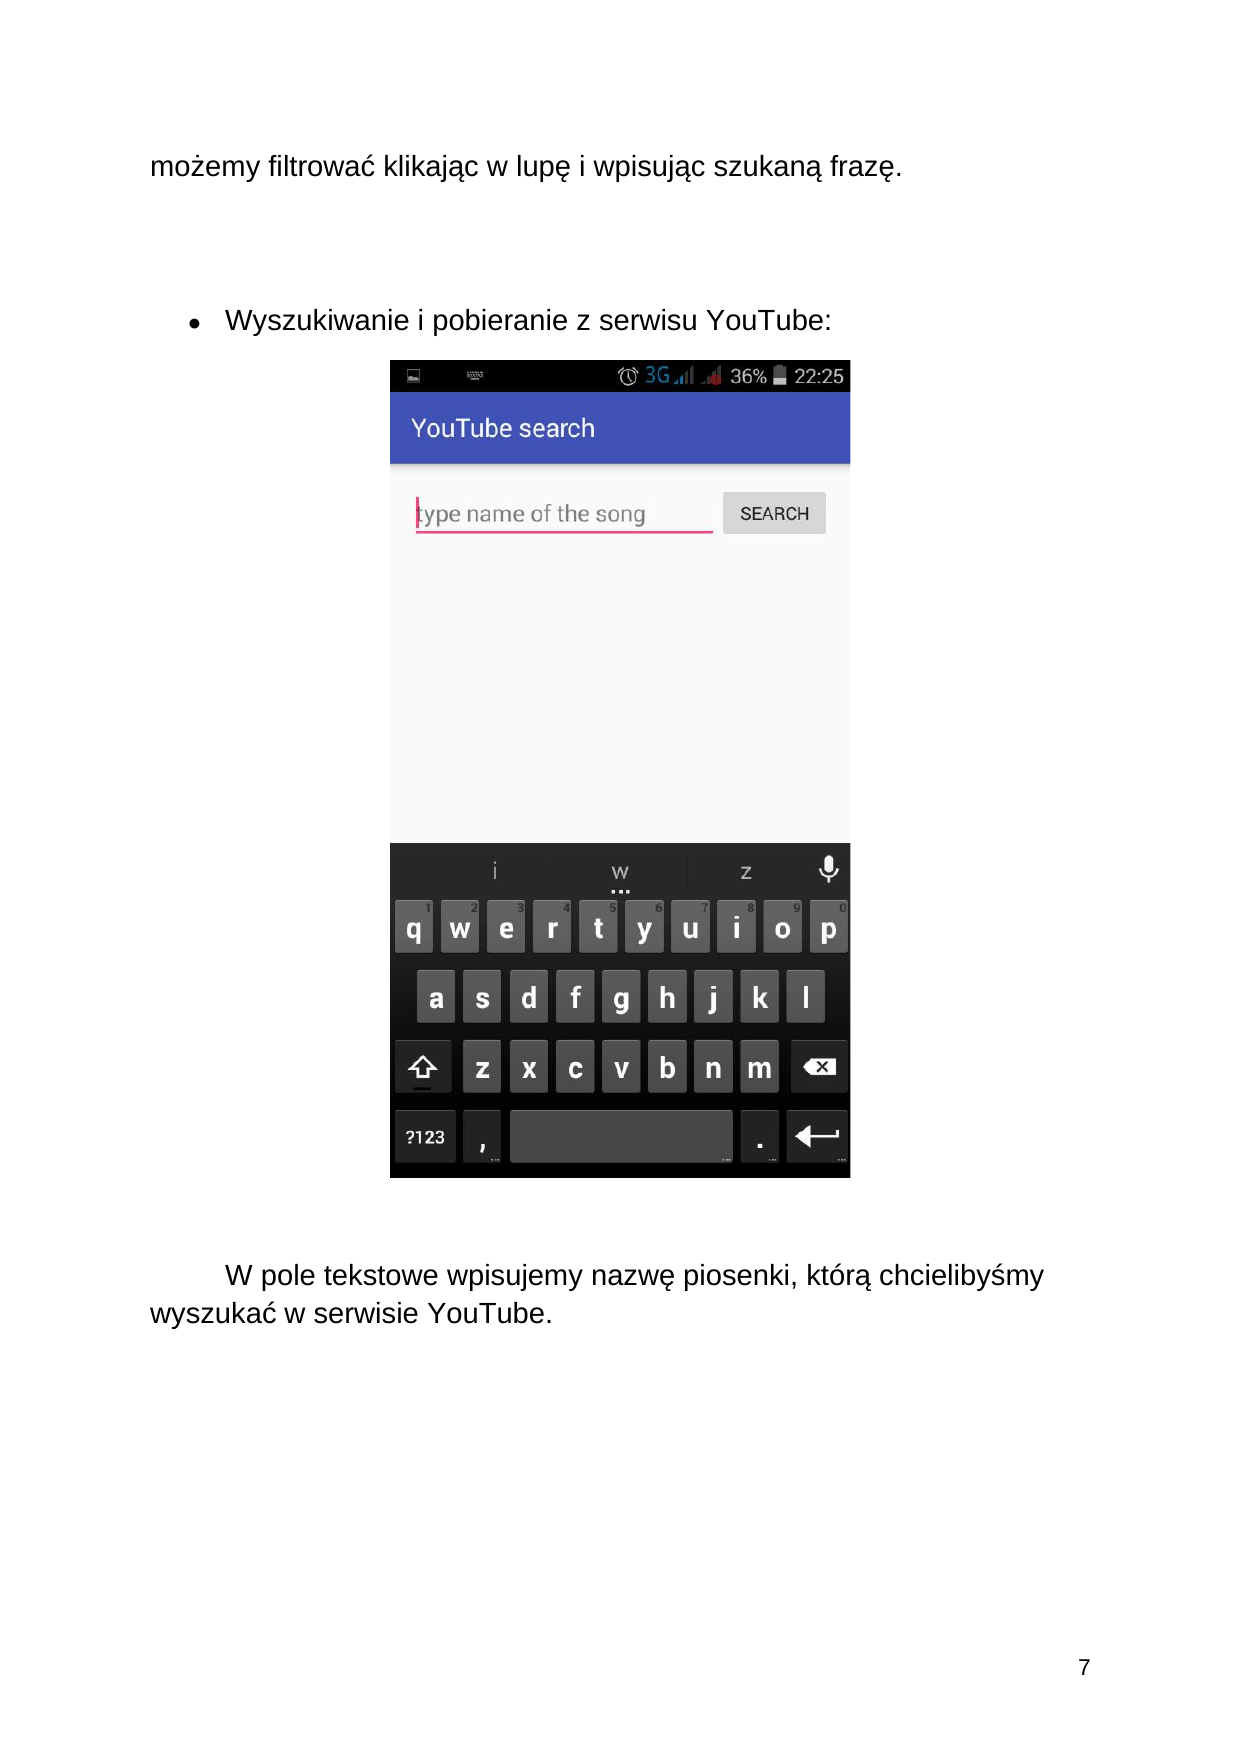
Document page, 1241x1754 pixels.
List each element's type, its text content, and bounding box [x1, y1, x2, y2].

text W pole tekstowe wpisujemy nazwę piosenki, którą chcielibyśmy wyszukać w serwisie YouTube. [150, 1259, 1091, 1329]
picture [390, 360, 851, 1178]
text możemy filtrować klikając w lupę i wpisując szukaną frazę. [150, 150, 1091, 212]
list Wyszukiwanie i pobieranie z serwisu YouTube: [187, 304, 1091, 336]
